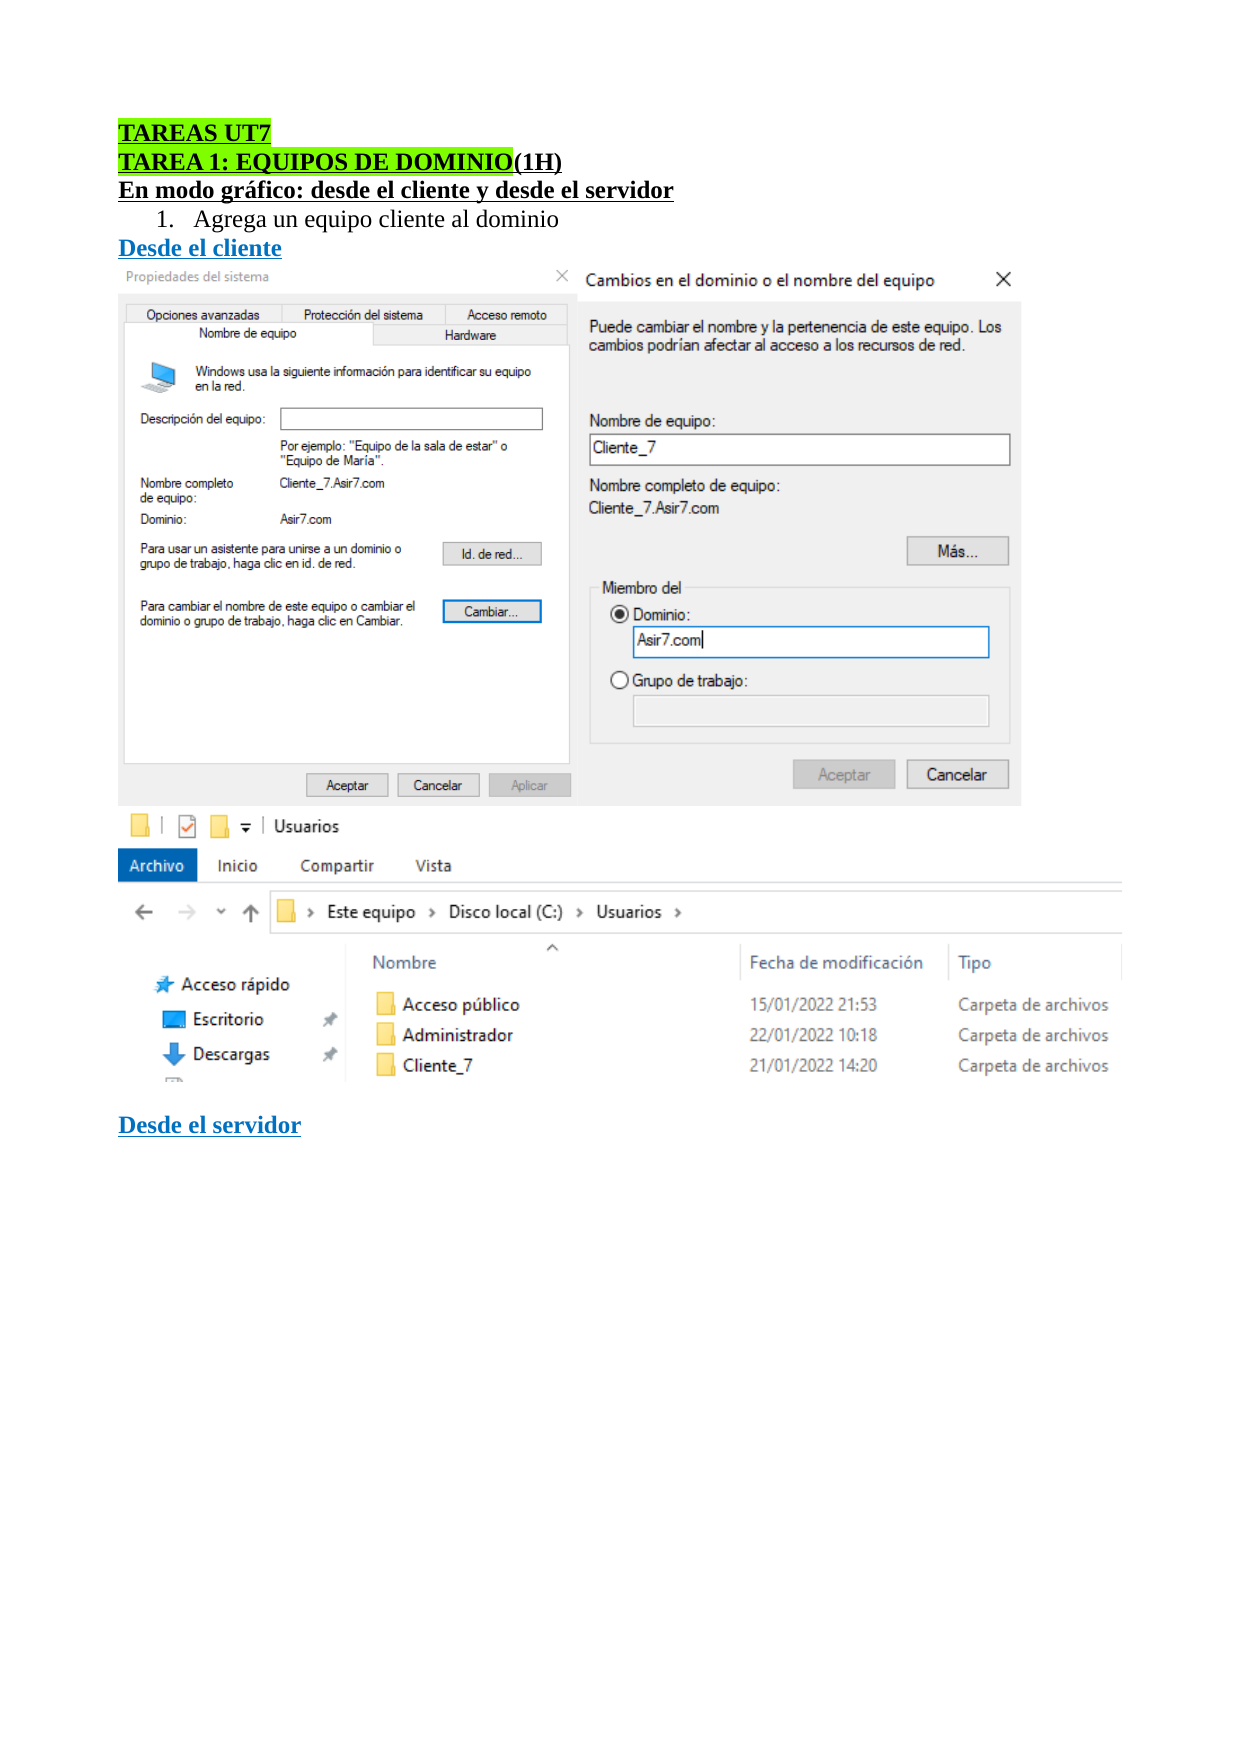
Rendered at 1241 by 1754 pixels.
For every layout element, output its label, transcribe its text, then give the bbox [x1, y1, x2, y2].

text Desde el servidor [118, 1111, 1122, 1139]
text TAREAS UT7 [118, 118, 1122, 147]
text TAREA 1: EQUIPOS DE DOMINIO(1H) [118, 147, 1122, 176]
text Desde el cliente [118, 233, 1122, 262]
list Agrega un equipo cliente al dominio [156, 204, 1122, 233]
text En modo gráfico: desde el cliente y desde el servidor [118, 176, 1122, 204]
